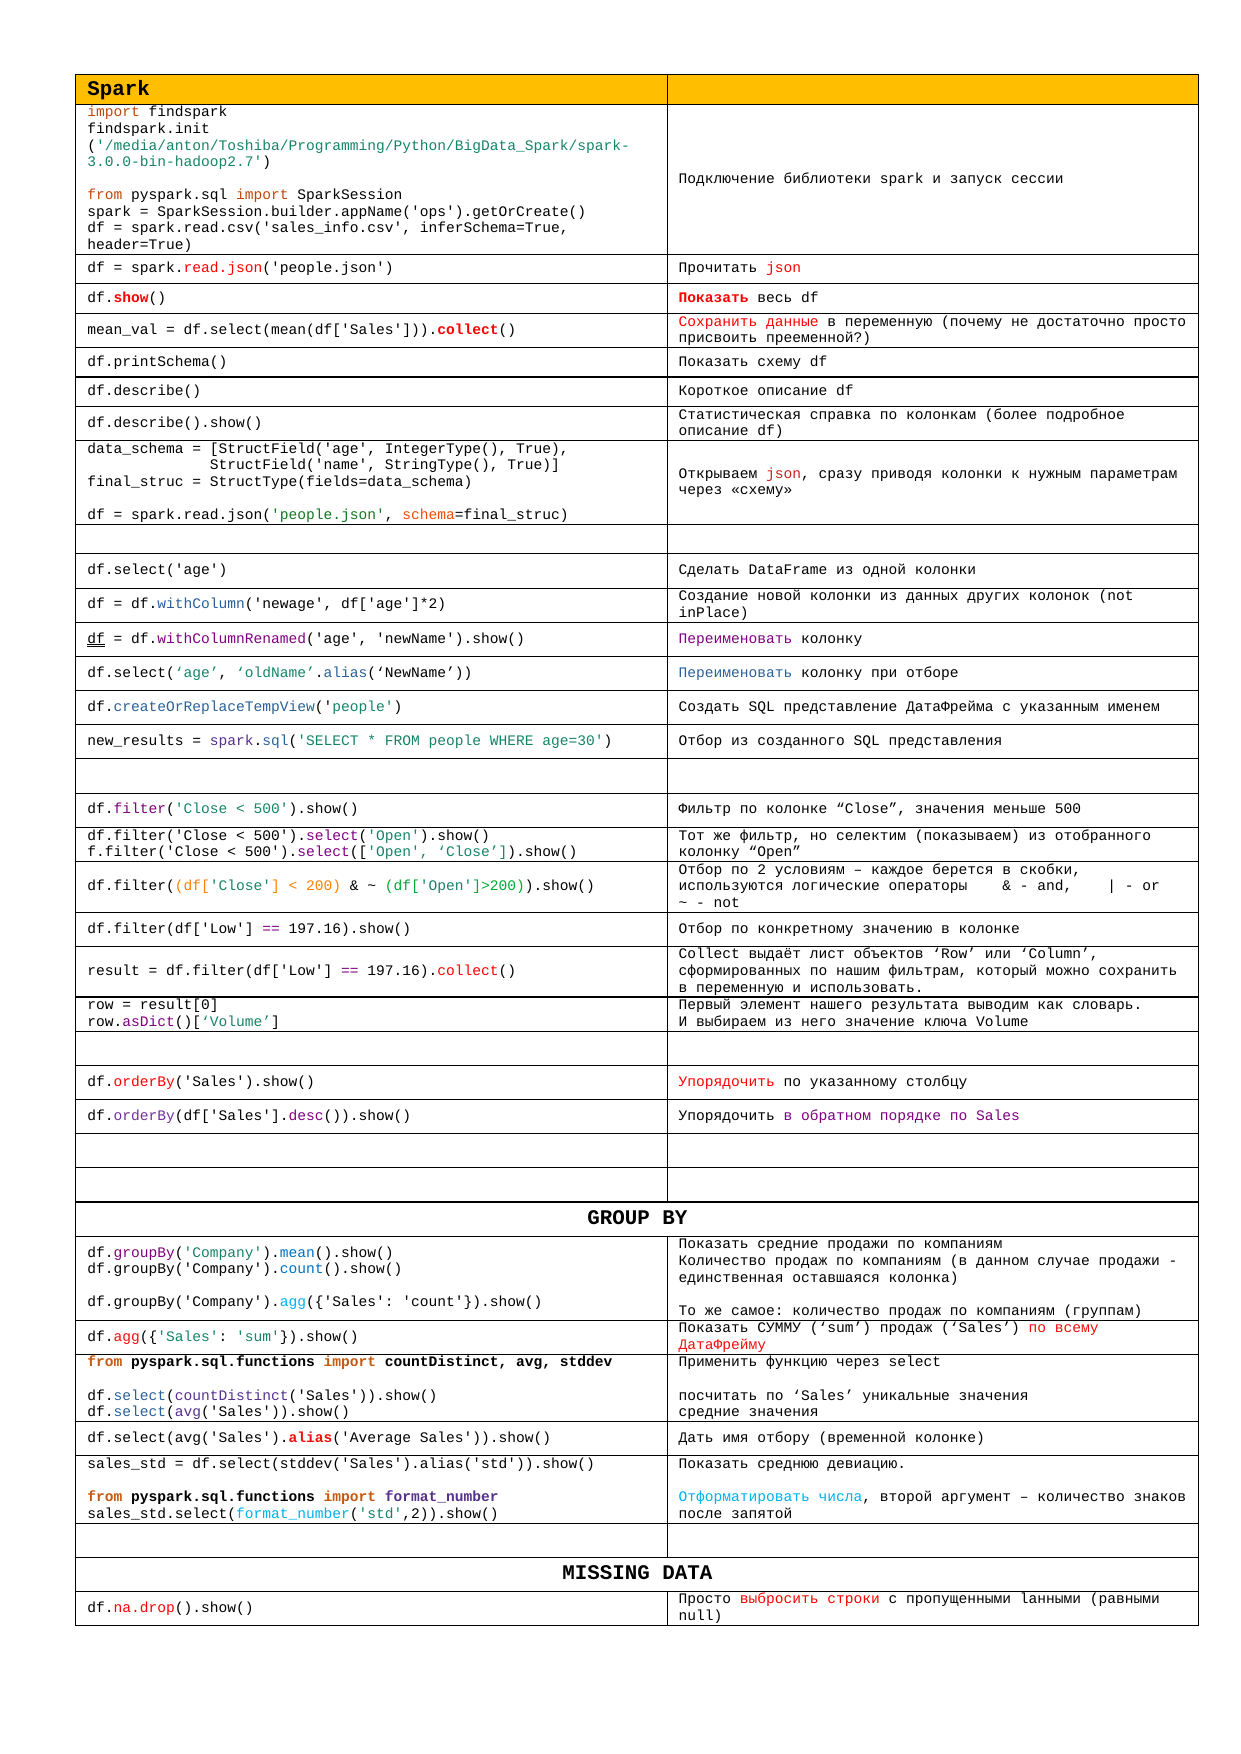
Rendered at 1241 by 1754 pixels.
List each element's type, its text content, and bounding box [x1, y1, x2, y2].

table_cell df = df.withColumn('newage', df['age']*2) [76, 589, 667, 622]
table_cell Отбор по 2 условиям – каждое берется в скобки, используются логические операторы & - and, | - or ~ - not [668, 862, 1198, 912]
table_cell df.printSchema() [76, 348, 667, 376]
table_header Spark [76, 75, 667, 104]
table_cell [76, 759, 667, 792]
table_cell [76, 1134, 667, 1167]
table_cell df.filter('Close < 500').show() [76, 794, 667, 827]
table_cell Открываем json, сразу приводя колонки к нужным параметрам через «схему» [668, 441, 1198, 524]
table_cell df = df.withColumnRenamed('age', 'newName').show() [76, 623, 667, 656]
table_cell new_results = spark.sql('SELECT * FROM people WHERE age=30') [76, 725, 667, 758]
table_cell row = result[0] row.asDict()[‘Volume’] [76, 998, 667, 1031]
table_cell df.groupBy('Company').mean().show() df.groupBy('Company').count().show() df.groupBy('Company').agg({'Sales': 'count'}).show() [76, 1237, 667, 1319]
table_cell Отбор из созданного SQL представления [668, 725, 1198, 758]
table_cell Показать среднюю девиацию. Отформатировать числа, второй аргумент – количество знаков после запятой [668, 1456, 1198, 1522]
table_cell Создать SQL представление ДатаФрейма с указанным именем [668, 691, 1198, 724]
table_cell Применить функцию через select посчитать по ‘Sales’ уникальные значения средние значения [668, 1355, 1198, 1421]
table_cell Статистическая справка по колонкам (более подробное описание df) [668, 407, 1198, 440]
table_cell [668, 525, 1198, 553]
table_cell import findspark findspark.init ('/media/anton/Toshiba/Programming/Python/BigData_Spark/spark-3.0.0-bin-hadoop2.7') from pyspark.sql import SparkSession spark = SparkSession.builder.appName('ops').getOrCreate() df = spark.read.csv('sales_info.csv', inferSchema=True, header=True) [76, 105, 667, 254]
table_cell df.filter(df['Low'] == 197.16).show() [76, 913, 667, 946]
table_cell [668, 1524, 1198, 1557]
picture [315, 1510, 322, 1518]
table_cell Короткое описание df [668, 378, 1198, 406]
table_cell [668, 1168, 1198, 1201]
table_cell Тот же фильтр, но селектим (показываем) из отобранного колонку “Open” [668, 828, 1198, 861]
table_cell [76, 1032, 667, 1065]
table_cell [76, 1168, 667, 1201]
table_cell Упорядочить по указанному столбцу [668, 1066, 1198, 1099]
table_cell [76, 1524, 667, 1557]
table_cell Упорядочить в обратном порядке по Sales [668, 1100, 1198, 1133]
table_cell Сделать DataFrame из одной колонки [668, 554, 1198, 587]
table_cell Фильтр по колонке “Close”, значения меньше 500 [668, 794, 1198, 827]
table_cell Collect выдаёт лист объектов ‘Row’ или ‘Column’, сформированных по нашим фильтрам, который можно сохранить в переменную и использовать. [668, 947, 1198, 996]
table_cell Дать имя отбору (временной колонке) [668, 1422, 1198, 1455]
table_cell df.select('age') [76, 554, 667, 587]
table_header [668, 75, 1198, 104]
table_cell data_schema = [StructField('age', IntegerType(), True), StructField('name', StringType(), True)] final_struc = StructType(fields=data_schema) df = spark.read.json('people.json', schema=final_struc) [76, 441, 667, 524]
table_cell df.na.drop().show() [76, 1592, 667, 1625]
table_cell Показать весь df [668, 284, 1198, 313]
table_cell df.describe() [76, 378, 667, 406]
picture [280, 1508, 286, 1518]
table_cell sales_std = df.select(stddev('Sales').alias('std')).show() from pyspark.sql.functions import format_number sales_std.select(format_number('std',2)).show() [76, 1456, 667, 1522]
table_cell GROUP BY [76, 1203, 1198, 1236]
table_cell df.select(‘age’, ‘oldName’.alias(‘NewName’)) [76, 657, 667, 690]
table_cell [668, 759, 1198, 792]
table_cell df.filter((df['Close'] < 200) & ~ (df['Open']>200)).show() [76, 862, 667, 912]
table_cell Сохранить данные в переменную (почему не достаточно просто присвоить прееменной?) [668, 314, 1198, 347]
table_cell df.describe().show() [76, 407, 667, 440]
table_cell df.select(avg('Sales').alias('Average Sales')).show() [76, 1422, 667, 1455]
table_cell [668, 1032, 1198, 1065]
table_cell df.show() [76, 284, 667, 313]
table_cell result = df.filter(df['Low'] == 197.16).collect() [76, 947, 667, 996]
table_cell df = spark.read.json('people.json') [76, 255, 667, 283]
table_cell Показать средние продажи по компаниям Количество продаж по компаниям (в данном случае продажи - единственная оставшаяся колонка) То же самое: количество продаж по компаниям (группам) [668, 1237, 1198, 1319]
table_cell Создание новой колонки из данных других колонок (not inPlace) [668, 589, 1198, 622]
picture [740, 1493, 747, 1501]
table_cell mean_val = df.select(mean(df['Sales'])).collect() [76, 314, 667, 347]
table_cell df.orderBy('Sales').show() [76, 1066, 667, 1099]
table_cell [668, 1134, 1198, 1167]
table_cell df.createOrReplaceTempView('people') [76, 691, 667, 724]
table_cell Подключение библиотеки spark и запуск сессии [668, 105, 1198, 254]
table_cell Переименовать колонку [668, 623, 1198, 656]
table_cell df.agg({'Sales': 'sum'}).show() [76, 1321, 667, 1354]
table_cell from pyspark.sql.functions import countDistinct, avg, stddev df.select(countDistinct('Sales')).show() df.select(avg('Sales')).show() [76, 1355, 667, 1421]
table_cell Просто выбросить строки с пропущенными lанными (равными null) [668, 1592, 1198, 1625]
table_cell MISSING DATA [76, 1558, 1198, 1591]
table_cell df.filter('Close < 500').select('Open').show() f.filter('Close < 500').select(['Open', ‘Close’]).show() [76, 828, 667, 861]
table_cell Прочитать json [668, 255, 1198, 283]
table_cell Первый элемент нашего результата выводим как словарь. И выбираем из него значение ключа Volume [668, 998, 1198, 1031]
table_cell [76, 525, 667, 553]
table_cell Показать схему df [668, 348, 1198, 376]
table_cell Переименовать колонку при отборе [668, 657, 1198, 690]
table_cell Показать СУММУ (‘sum’) продаж (‘Sales’) по всему ДатаФрейму [668, 1321, 1198, 1354]
table_cell df.orderBy(df['Sales'].desc()).show() [76, 1100, 667, 1133]
table_cell Отбор по конкретному значению в колонке [668, 913, 1198, 946]
